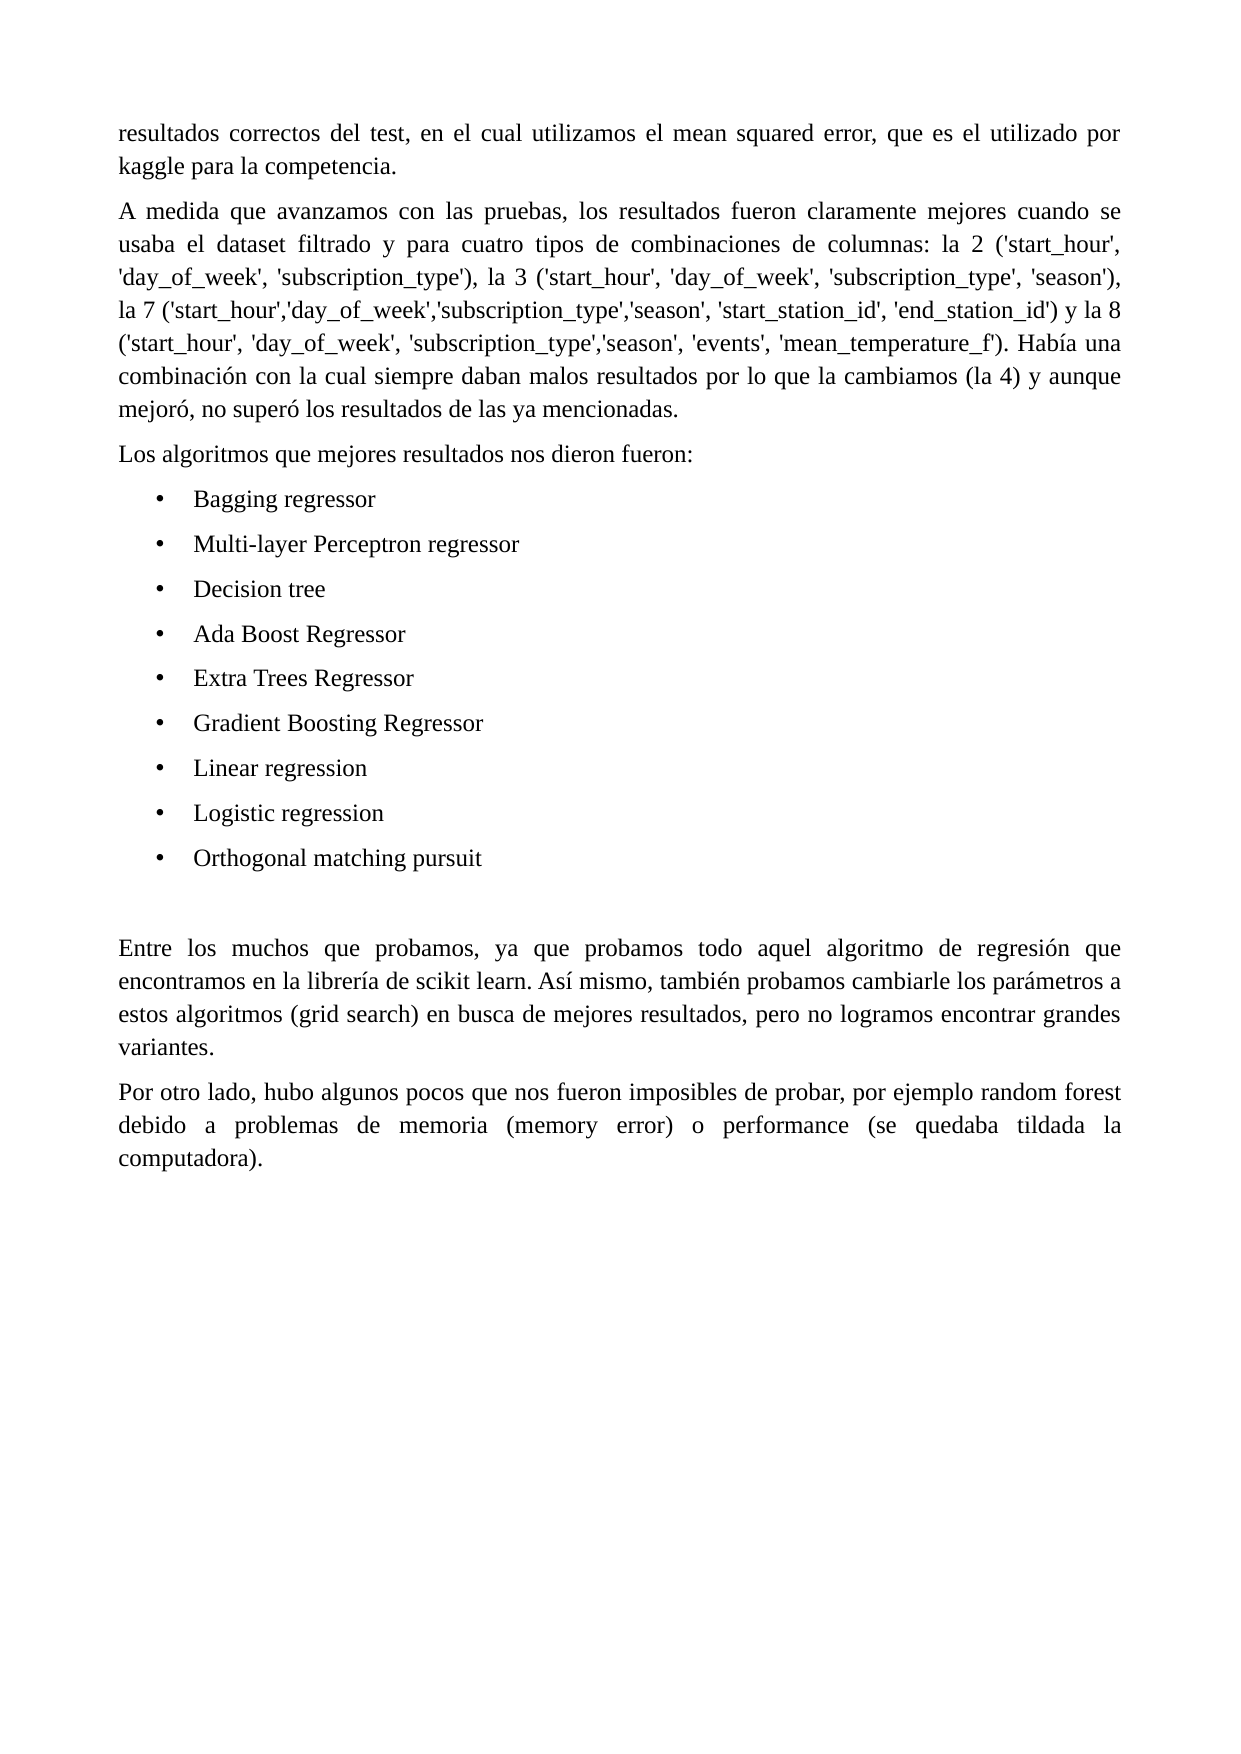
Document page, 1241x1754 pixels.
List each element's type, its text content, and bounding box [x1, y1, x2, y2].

list Extra Trees Regressor [156, 663, 1122, 692]
list Bagging regressor [156, 484, 1122, 513]
list Linear regression [156, 753, 1122, 782]
text Entre los muchos que probamos, ya que probamos todo aquel algoritmo de regresión que encontramos en la librería de scikit learn. Así mismo, también probamos cambiarle los parámetros a estos algoritmos (grid search) en busca de mejores resultados, pero no logramos encontrar grandes variantes. [118, 933, 1122, 1061]
list Ada Boost Regressor [156, 619, 1122, 647]
list Decision tree [156, 574, 1122, 602]
list Orthogonal matching pursuit [156, 843, 1122, 872]
text A medida que avanzamos con las pruebas, los resultados fueron claramente mejores cuando se usaba el dataset filtrado y para cuatro tipos de combinaciones de columnas: la 2 ('start_hour', 'day_of_week', 'subscription_type'), la 3 ('start_hour', 'day_of_week', 'subscription_type', 'season'), la 7 ('start_hour','day_of_week','subscription_type','season', 'start_station_id', 'end_station_id') y la 8 ('start_hour', 'day_of_week', 'subscription_type','season', 'events', 'mean_temperature_f'). Había una combinación con la cual siempre daban malos resultados por lo que la cambiamos (la 4) y aunque mejoró, no superó los resultados de las ya mencionadas. [118, 196, 1122, 423]
list Gradient Boosting Regressor [156, 708, 1122, 737]
text Por otro lado, hubo algunos pocos que nos fueron imposibles de probar, por ejemplo random forest debido a problemas de memoria (memory error) o performance (se quedaba tildada la computadora). [118, 1077, 1122, 1172]
text Los algoritmos que mejores resultados nos dieron fueron: [118, 439, 1122, 468]
list Logistic regression [156, 798, 1122, 827]
list Multi-layer Perceptron regressor [156, 529, 1122, 558]
text resultados correctos del test, en el cual utilizamos el mean squared error, que es el utilizado por kaggle para la competencia. [118, 118, 1122, 180]
